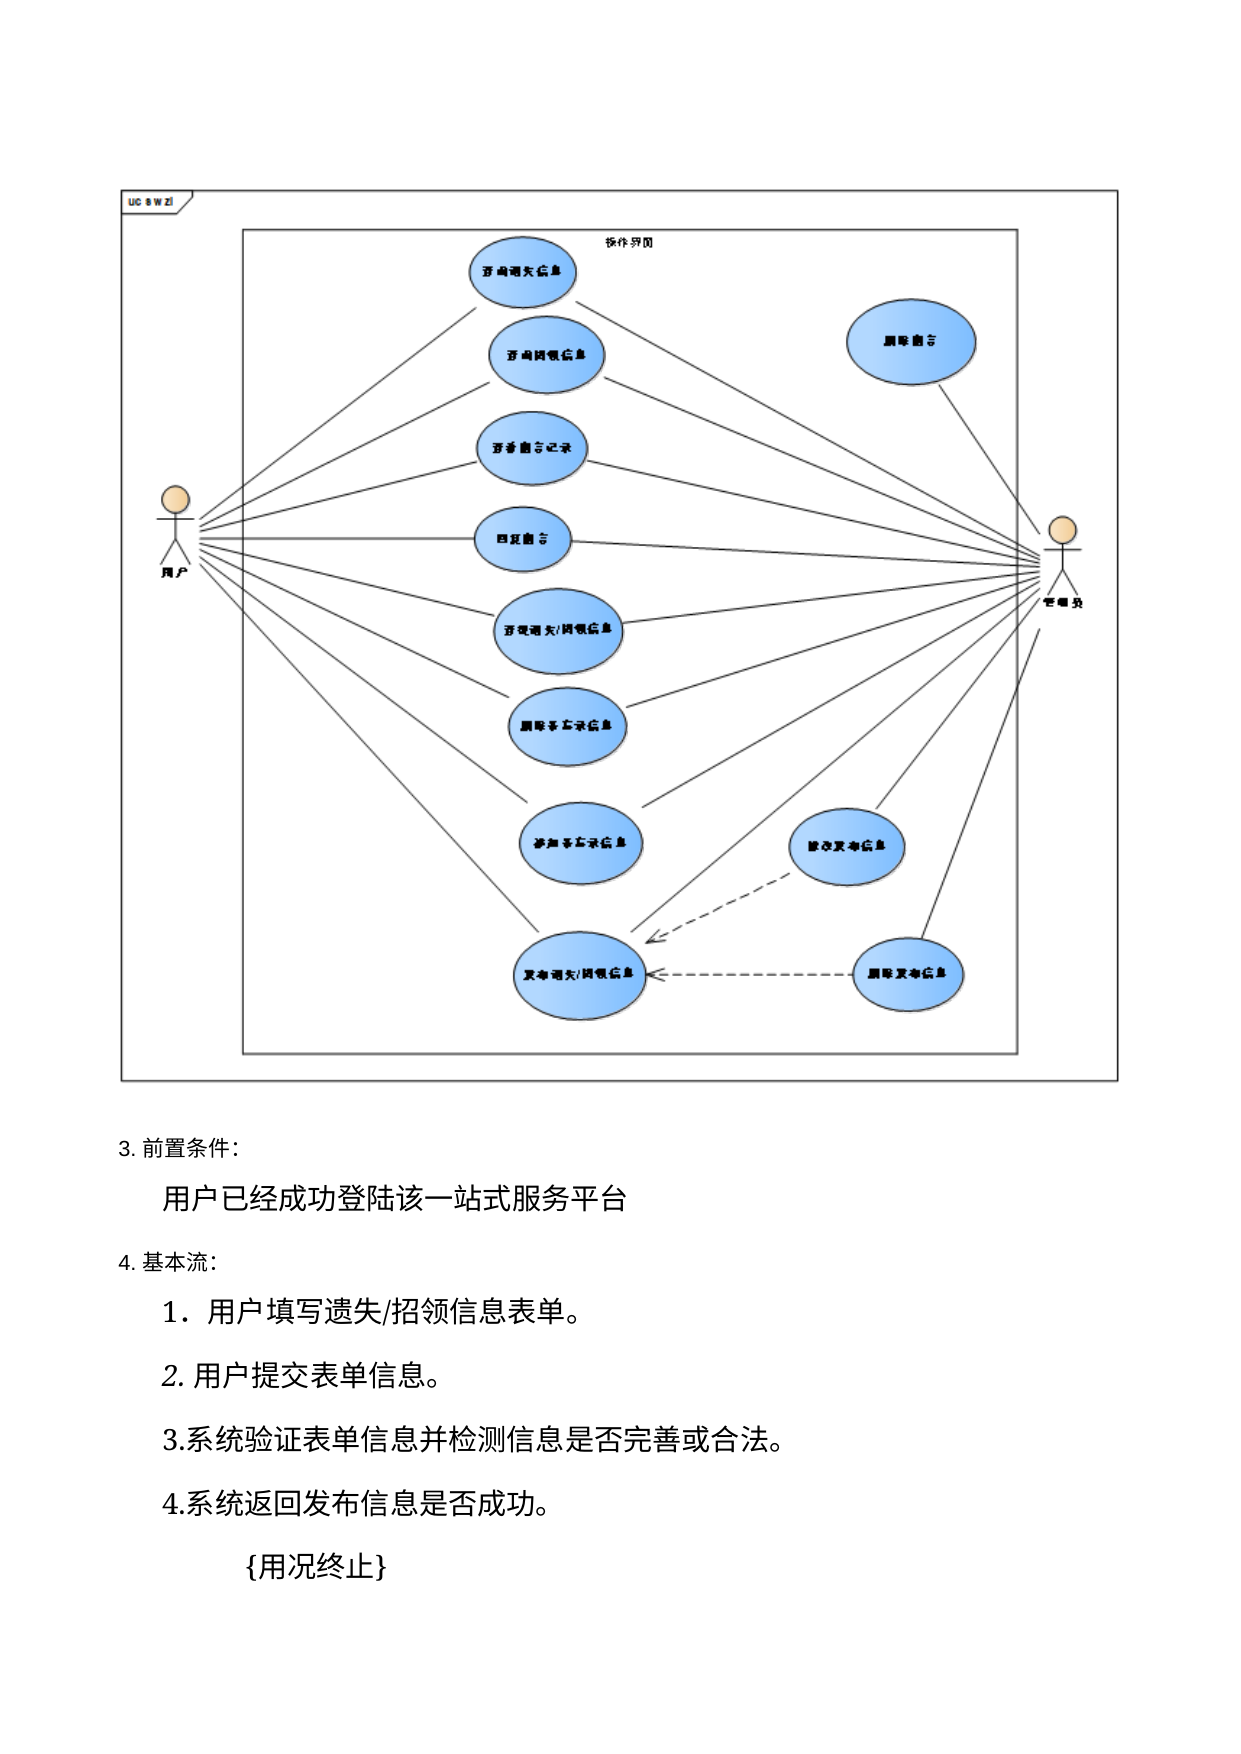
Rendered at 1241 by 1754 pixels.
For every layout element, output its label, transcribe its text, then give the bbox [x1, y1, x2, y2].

text 2. 用户提交表单信息。 [118, 1353, 1122, 1395]
picture [118, 187, 1123, 1086]
text 用户已经成功登陆该一站式服务平台 [118, 1176, 1122, 1218]
text 4.系统返回发布信息是否成功。 [118, 1480, 1122, 1523]
subtitle 基本流： [118, 1244, 1122, 1276]
text {用况终止} [118, 1544, 1122, 1586]
text 1．用户填写遗失/招领信息表单。 [118, 1289, 1122, 1331]
subtitle 前置条件： [118, 1131, 1122, 1163]
text 3.系统验证表单信息并检测信息是否完善或合法。 [118, 1416, 1122, 1459]
